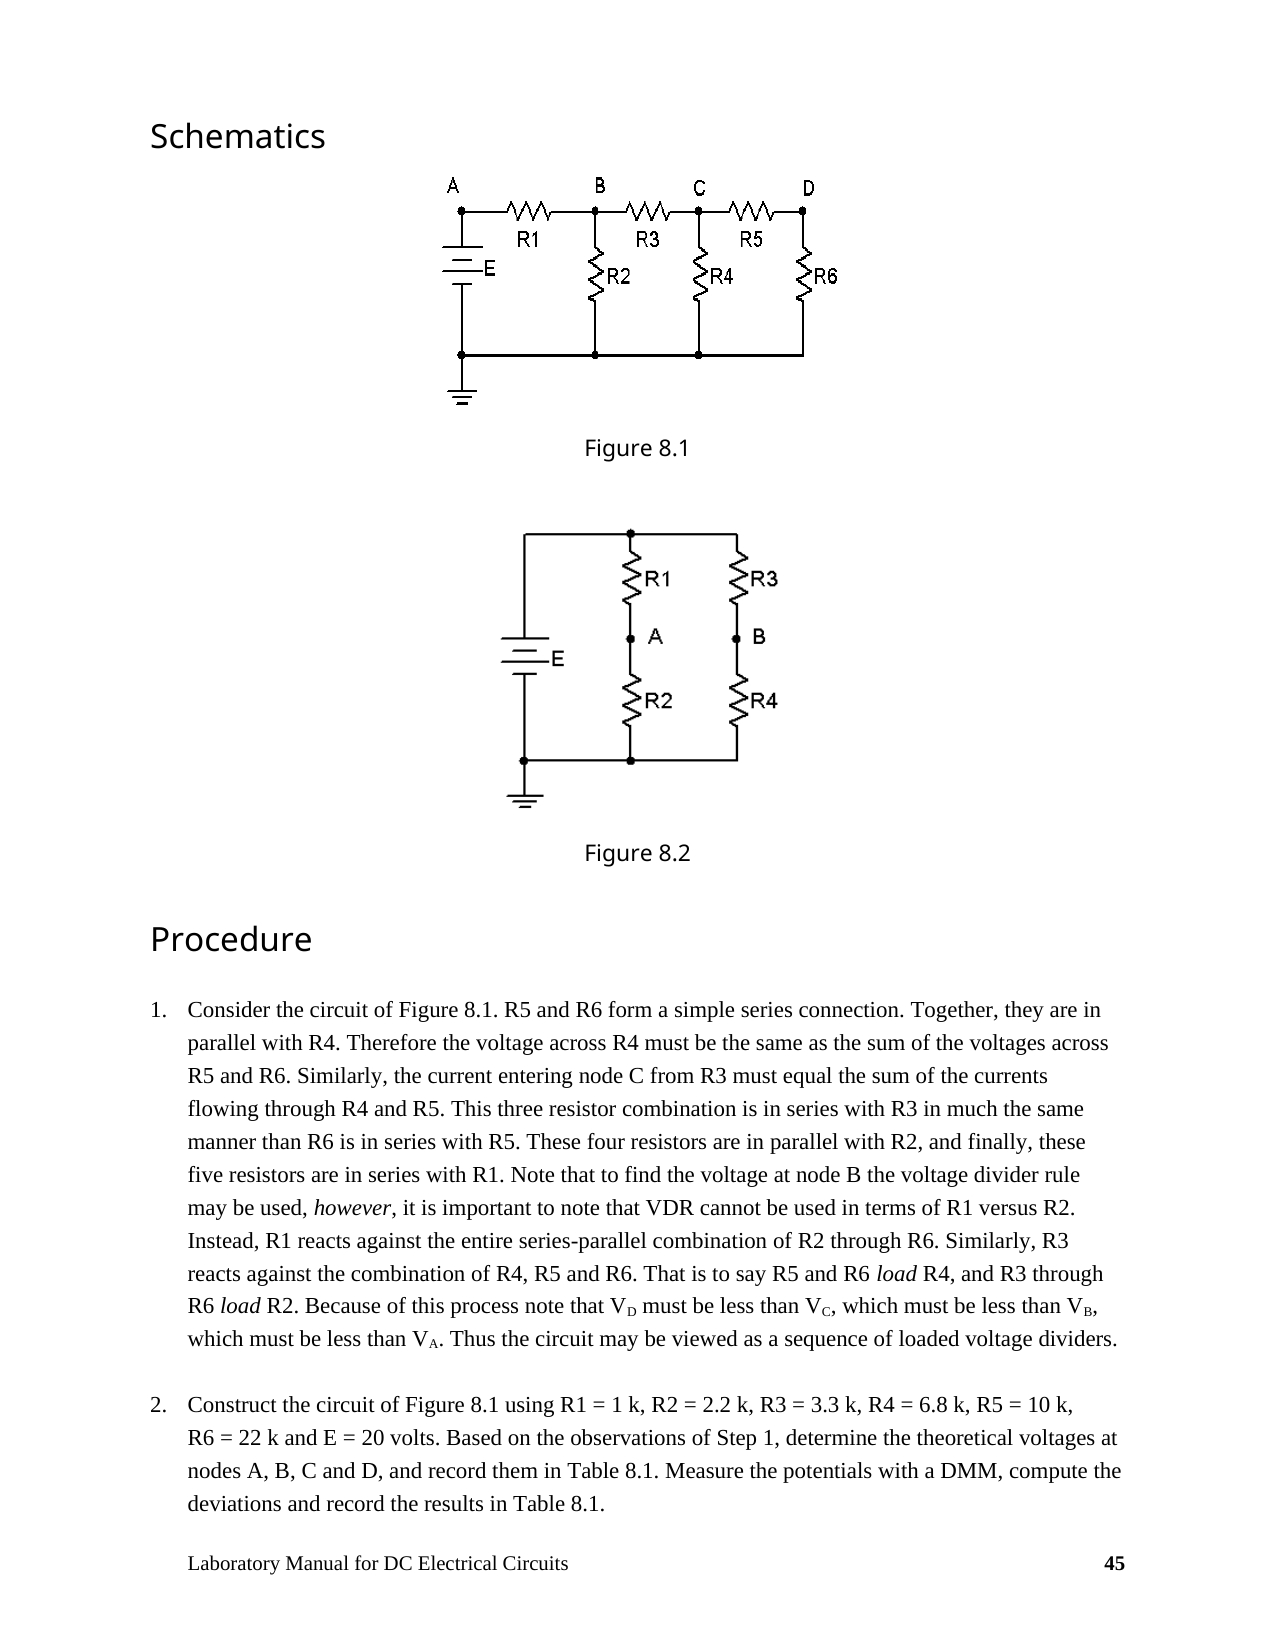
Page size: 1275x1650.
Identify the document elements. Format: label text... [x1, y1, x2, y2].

picture [493, 512, 782, 828]
text Figure 8.2 [150, 837, 1125, 869]
list Consider the circuit of Figure 8.1. R5 and R6 form a simple series connection. Together, they are in parallel with R4. Therefore the voltage across R4 must be the same as the sum of the voltages across R5 and R6. Similarly, the current entering node C from R3 must equal the sum of the currents flowing through R4 and R5. This three resistor combination is in series with R3 in much the same manner than R6 is in series with R5. These four resistors are in parallel with R2, and finally, these five resistors are in series with R1. Note that to find the voltage at node B the voltage divider rule may be used, however, it is important to note that VDR cannot be used in terms of R1 versus R2. Instead, R1 reacts against the entire series-parallel combination of R2 through R6. Similarly, R3 reacts against the combination of R4, R5 and R6. That is to say R5 and R6 load R4, and R3 through R6 load R2. Because of this process note that VD must be less than VC, which must be less than VB, which must be less than VA. Thus the circuit may be viewed as a sequence of loaded voltage dividers. [150, 996, 1125, 1352]
picture [436, 170, 839, 420]
text Schematics [150, 112, 1125, 158]
list Construct the circuit of Figure 8.1 using R1 = 1 k, R2 = 2.2 k, R3 = 3.3 k, R4 = 6.8 k, R5 = 10 k, R6 = 22 k and E = 20 volts. Based on the observations of Step 1, determine the theoretical voltages at nodes A, B, C and D, and record them in Table 8.1. Measure the potentials with a DMM, compute the deviations and record the results in Table 8.1. [150, 1391, 1125, 1516]
text Figure 8.1 [150, 432, 1125, 464]
text Procedure [150, 916, 1125, 961]
